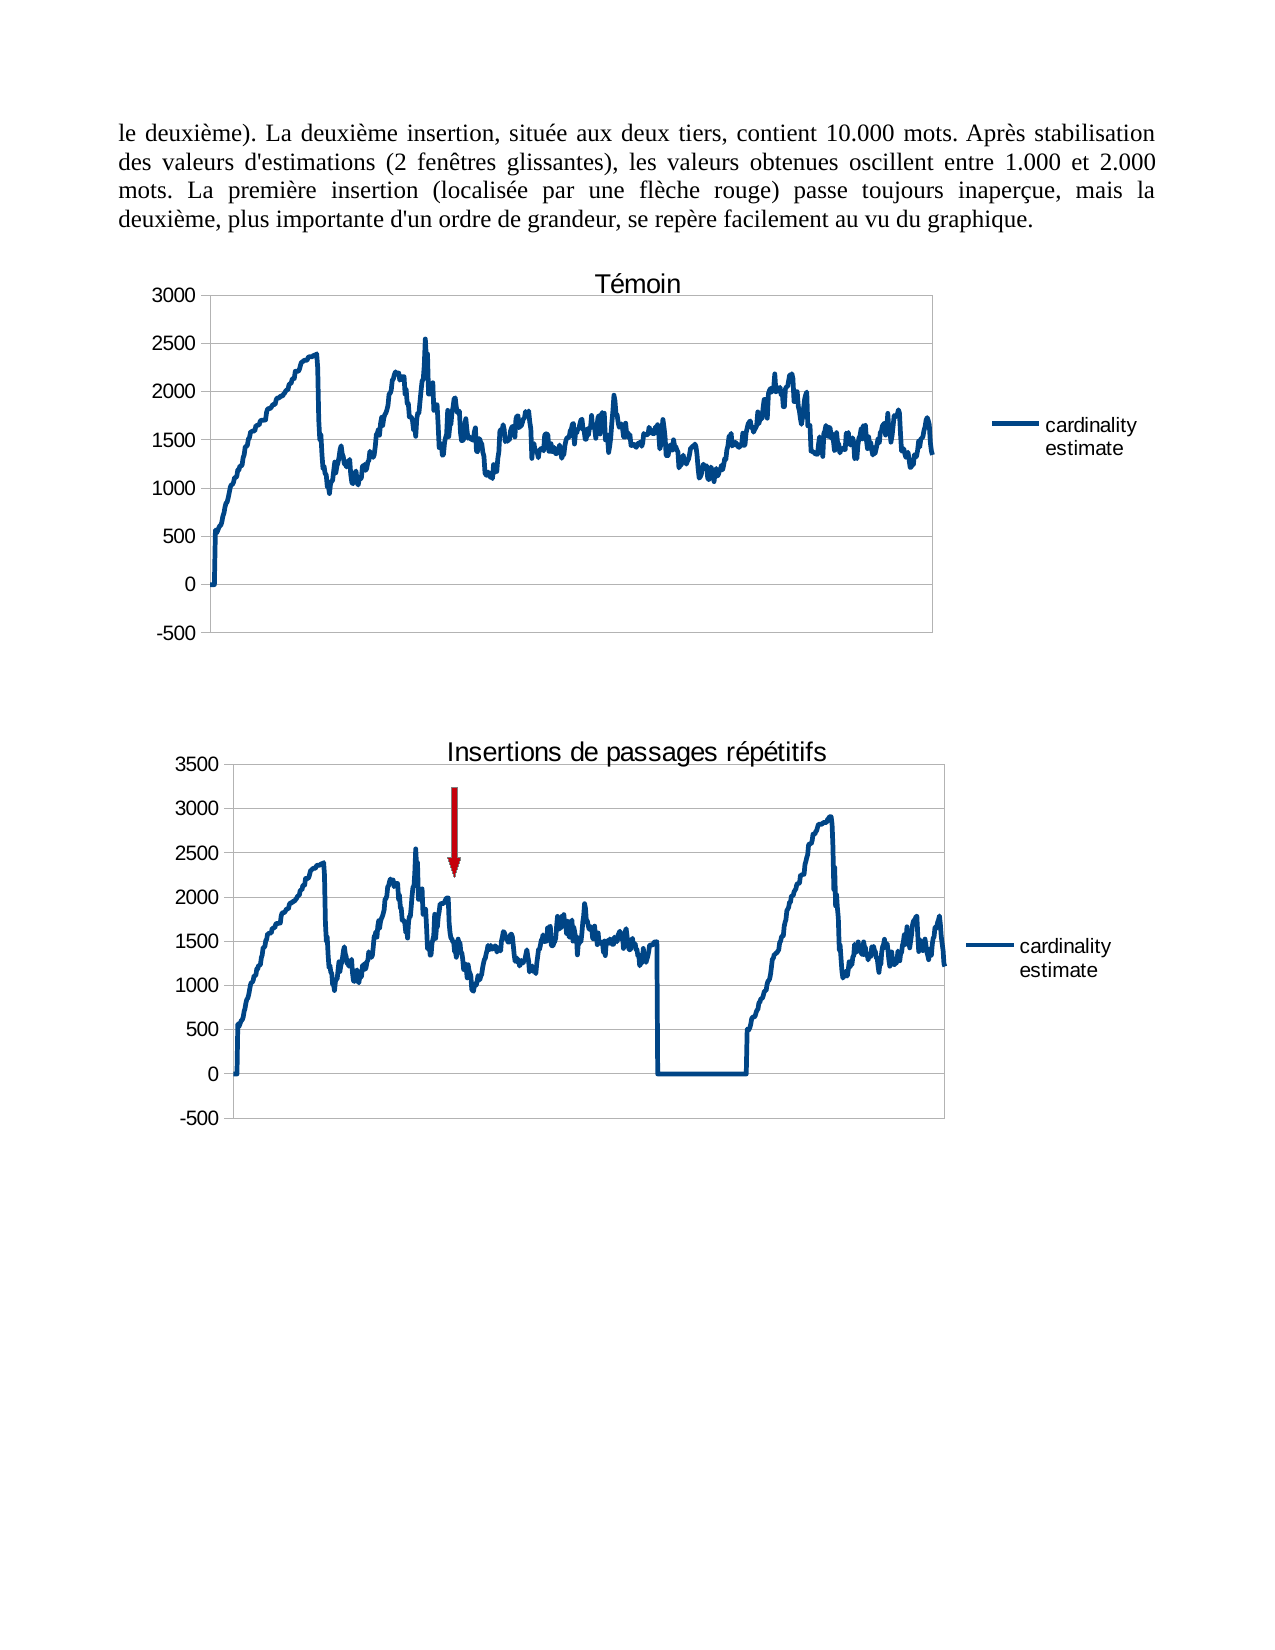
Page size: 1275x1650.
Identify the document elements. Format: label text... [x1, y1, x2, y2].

text le deuxième). La deuxième insertion, située aux deux tiers, contient 10.000 mots. Après stabilisation des valeurs d'estimations (2 fenêtres glissantes), les valeurs obtenues oscillent entre 1.000 et 2.000 mots. La première insertion (localisée par une flèche rouge) passe toujours inaperçue, mais la deuxième, plus importante d'un ordre de grandeur, se repère facilement au vu du graphique. [118, 118, 1157, 233]
